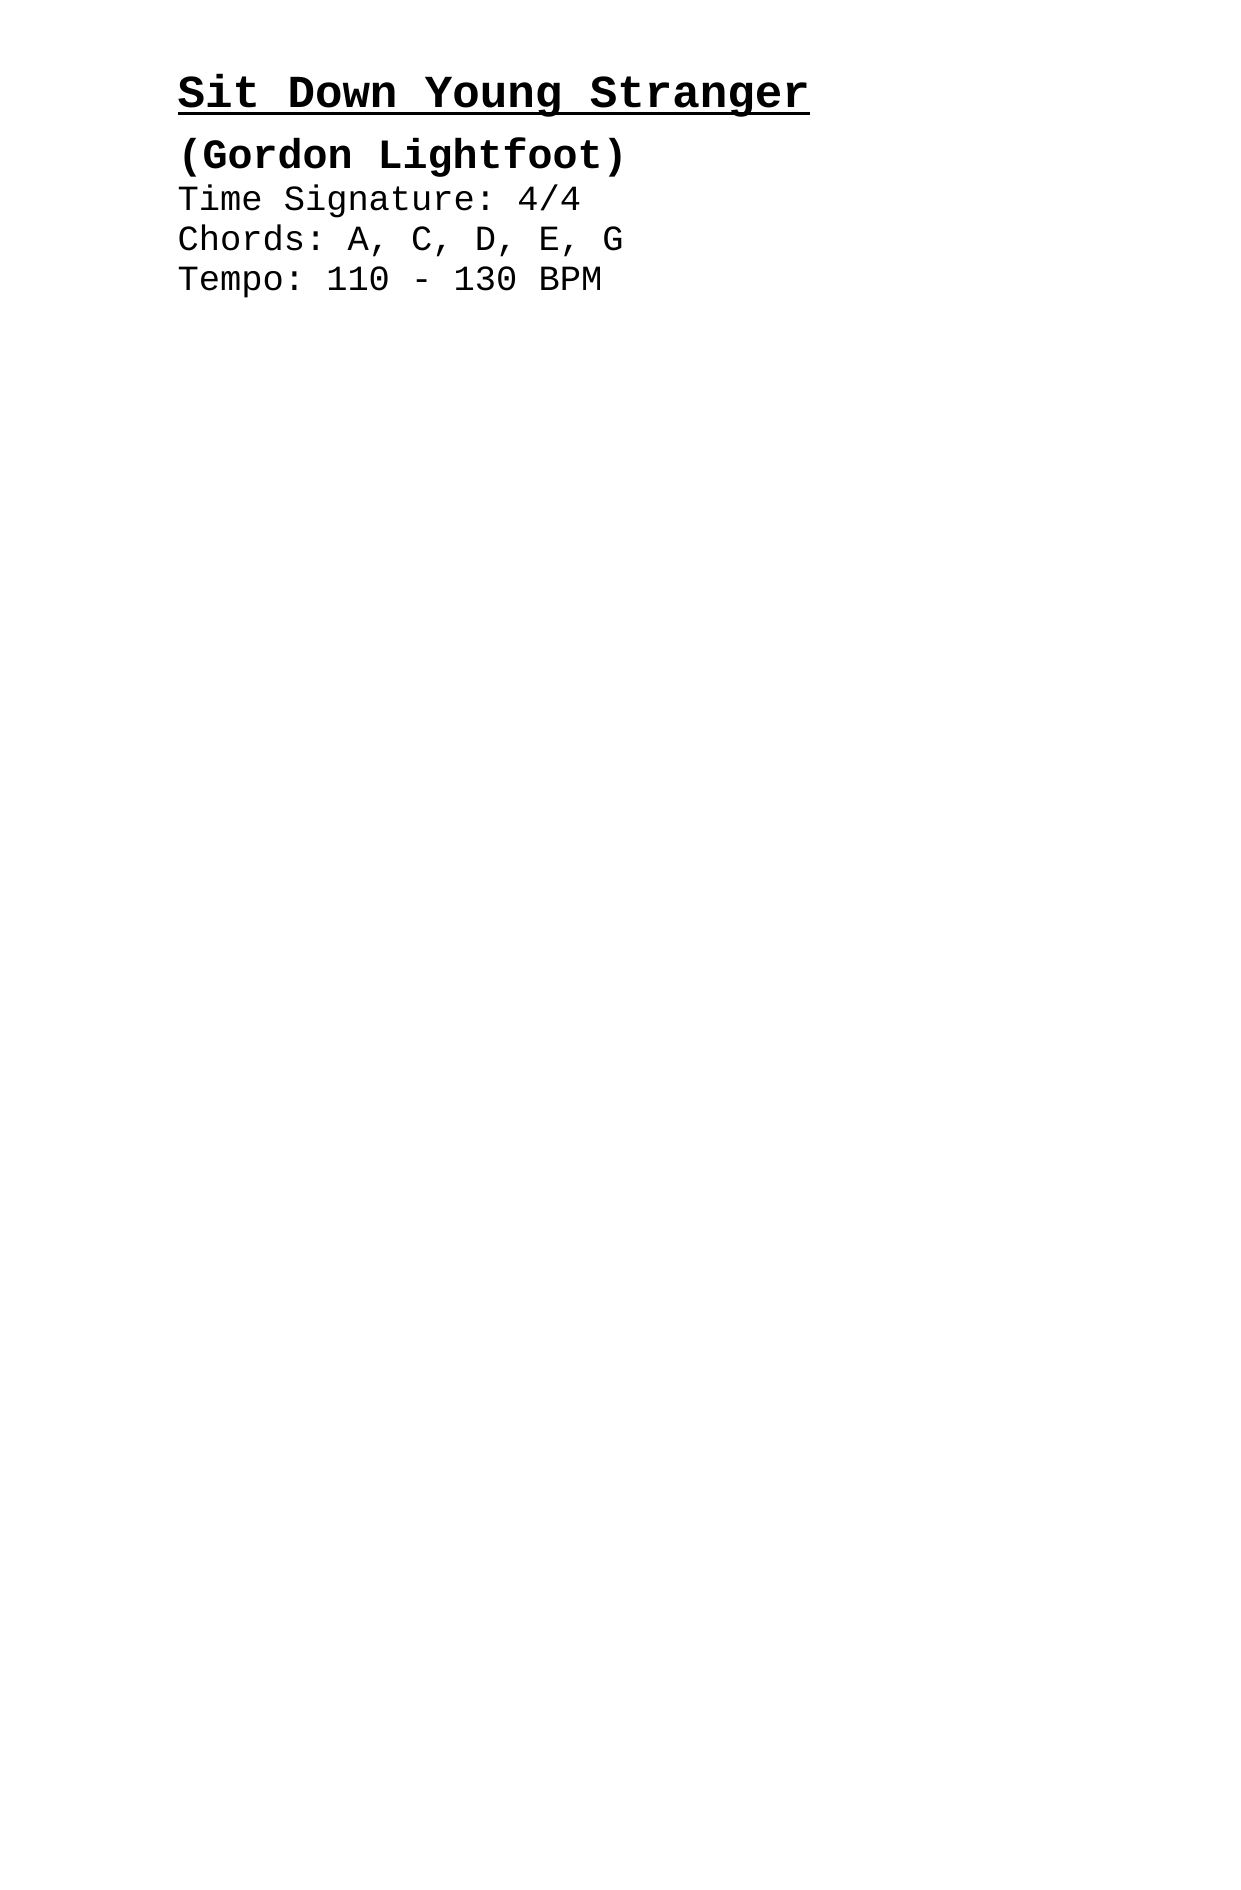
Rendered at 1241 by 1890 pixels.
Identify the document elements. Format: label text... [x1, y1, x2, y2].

text Time Signature: 4/4 [177, 181, 1196, 221]
subtitle (Gordon Lightfoot) [177, 134, 1196, 181]
text Tempo: 110 - 130 BPM [177, 261, 1196, 301]
text Chords: A, C, D, E, G [177, 221, 1196, 261]
subtitle Sit Down Young Stranger [177, 69, 1196, 121]
